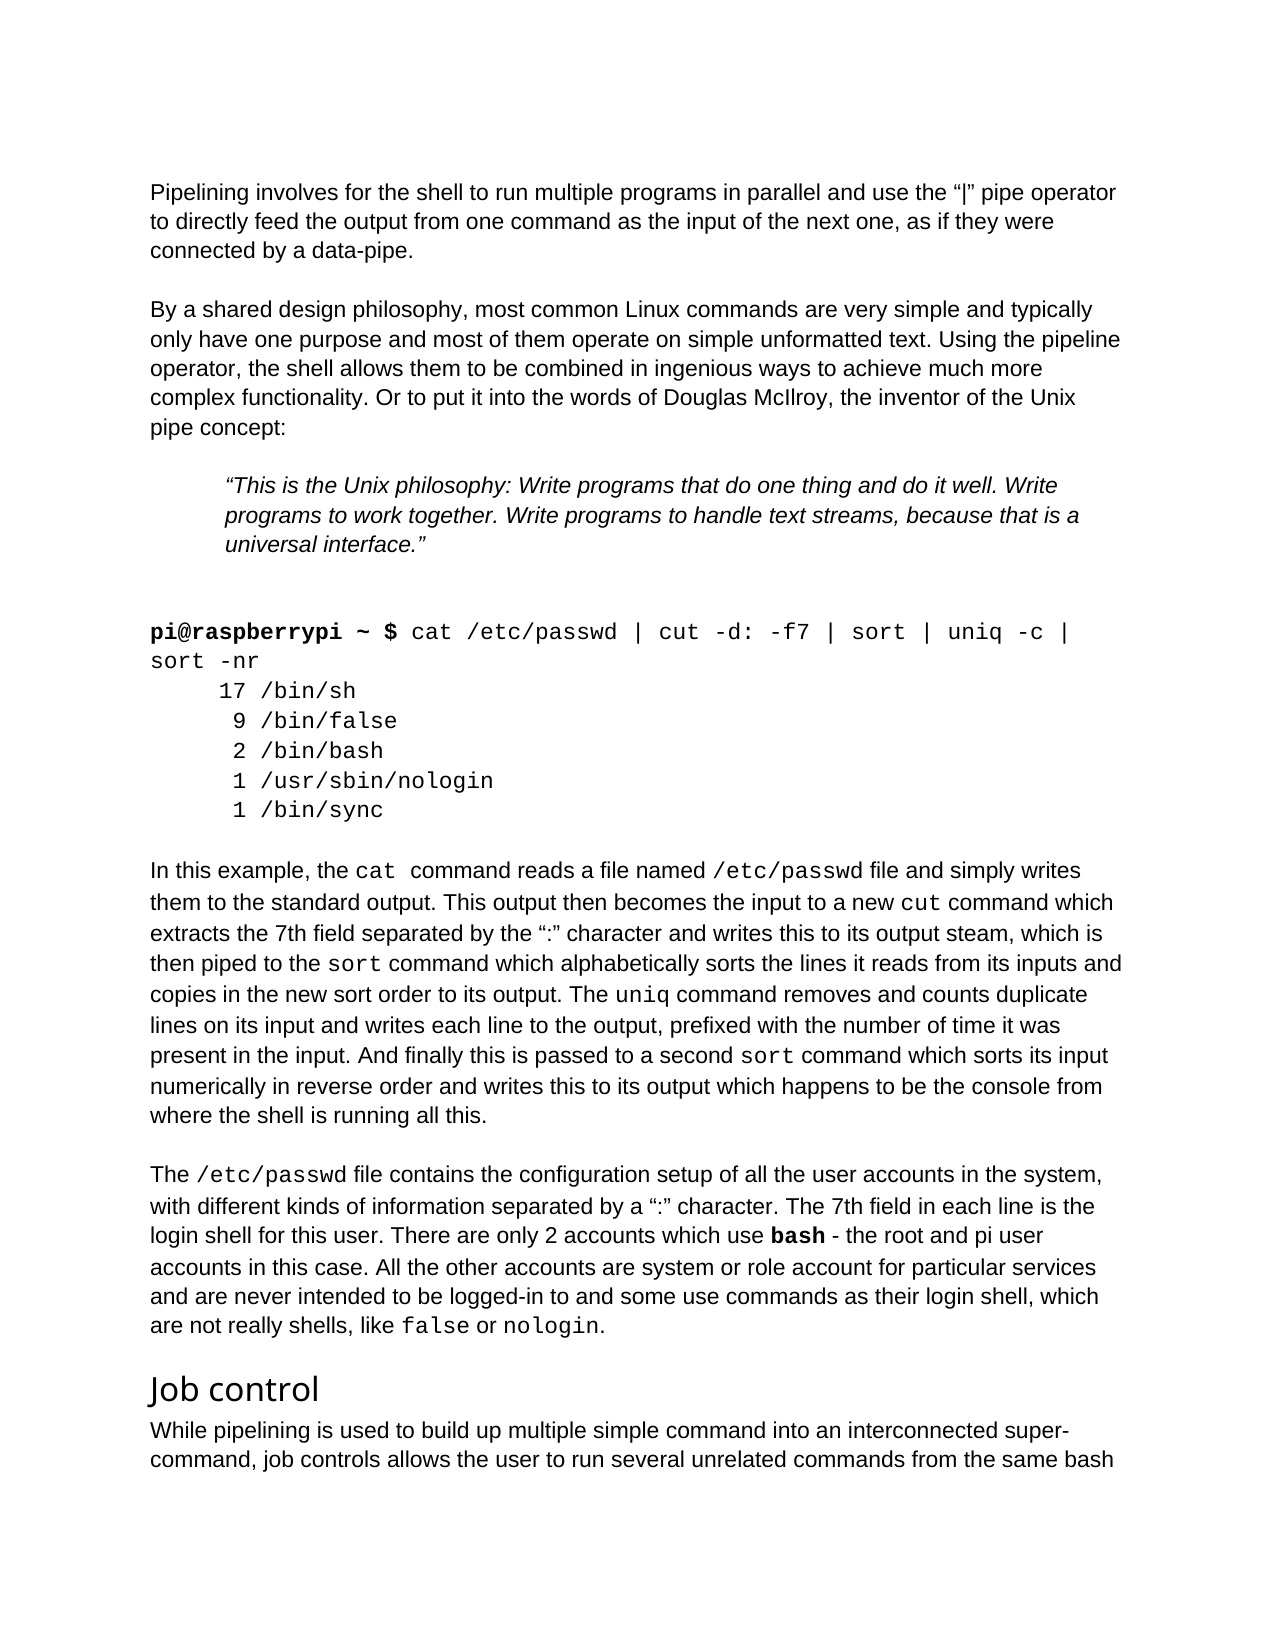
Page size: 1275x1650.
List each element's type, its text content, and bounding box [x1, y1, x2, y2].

subtitle Job control [150, 1366, 1125, 1411]
text The /etc/passwd file contains the configuration setup of all the user accounts in the system, with different kinds of information separated by a “:” character. The 7th field in each line is the login shell for this user. There are only 2 accounts which use bash - the root and pi user accounts in this case. All the other accounts are system or role account for particular services and are never intended to be logged-in to and some use commands as their login shell, which are not really shells, like false or nologin. [150, 1162, 1125, 1341]
text While pipelining is used to build up multiple simple command into an interconnected super-command, job controls allows the user to run several unrelated commands from the same bash [150, 1418, 1125, 1473]
text 1 /usr/sbin/nologin [150, 769, 1125, 795]
text pi@raspberrypi ~ $ cat /etc/passwd | cut -d: -f7 | sort | uniq -c | sort -nr [150, 620, 1125, 676]
text 1 /bin/sync [150, 799, 1125, 825]
text “This is the Unix philosophy: Write programs that do one thing and do it well. Write programs to work together. Write programs to handle text streams, because that is a universal interface.” [225, 473, 1125, 557]
text 9 /bin/false [150, 709, 1125, 735]
text 2 /bin/bash [150, 739, 1125, 765]
text Pipelining involves for the shell to run multiple programs in parallel and use the “|” pipe operator to directly feed the output from one command as the input of the next one, as if they were connected by a data-pipe. [150, 179, 1125, 264]
text By a shared design philosophy, most common Linux commands are very simple and typically only have one purpose and most of them operate on simple unformatted text. Using the pipeline operator, the shell allows them to be combined in ingenious ways to achieve much more complex functionality. Or to put it into the words of Douglas McIlroy, the inventor of the Unix pipe concept: [150, 297, 1125, 440]
text 17 /bin/sh [150, 679, 1125, 706]
text In this example, the cat command reads a file named /etc/passwd file and simply writes them to the standard output. This output then becomes the input to a new cut command which extracts the 7th field separated by the “:” character and writes this to its output steam, which is then piped to the sort command which alphabetically sorts the lines it reads from its inputs and copies in the new sort order to its output. The uniq command removes and counts duplicate lines on its input and writes each line to the output, prefixed with the number of time it was present in the input. And finally this is passed to a second sort command which sorts its input numerically in reverse order and writes this to its output which happens to be the console from where the shell is running all this. [150, 858, 1125, 1129]
